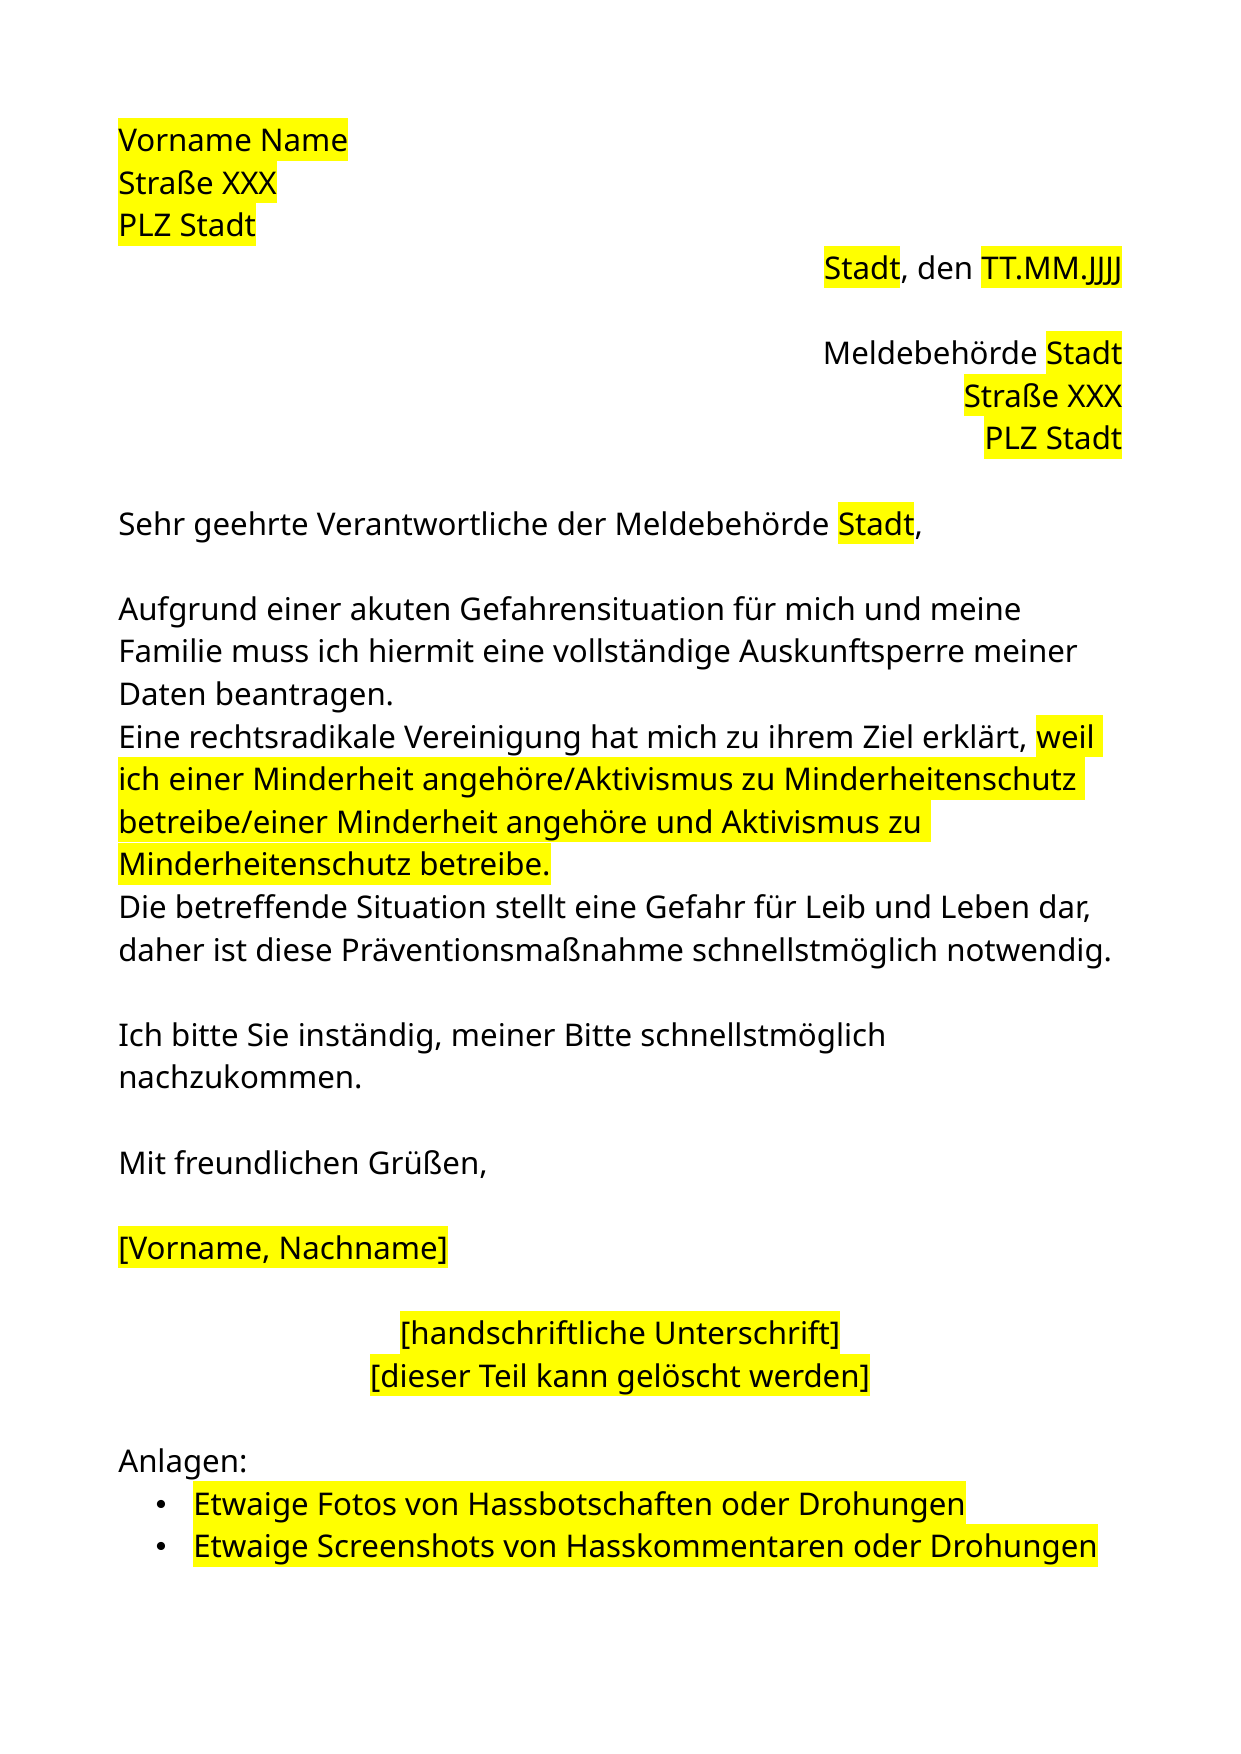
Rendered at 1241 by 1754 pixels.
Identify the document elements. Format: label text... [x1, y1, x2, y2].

text [dieser Teil kann gelöscht werden] [118, 1354, 1122, 1396]
text Aufgrund einer akuten Gefahrensituation für mich und meine Familie muss ich hiermit eine vollständige Auskunftsperre meiner Daten beantragen. [118, 587, 1122, 714]
text PLZ Stadt [118, 416, 1122, 459]
text Die betreffende Situation stellt eine Gefahr für Leib und Leben dar, daher ist diese Präventionsmaßnahme schnellstmöglich notwendig. [118, 885, 1122, 970]
text Eine rechtsradikale Vereinigung hat mich zu ihrem Ziel erklärt, weil ich einer Minderheit angehöre/Aktivismus zu Minderheitenschutz betreibe/einer Minderheit angehöre und Aktivismus zu Minderheitenschutz betreibe. [118, 714, 1122, 885]
text Mit freundlichen Grüßen, [118, 1141, 1122, 1183]
text Meldebehörde Stadt [118, 331, 1122, 374]
text Straße XXX [118, 161, 1122, 203]
text [handschriftliche Unterschrift] [118, 1311, 1122, 1354]
text [Vorname, Nachname] [118, 1226, 1122, 1268]
text Vorname Name [118, 118, 1122, 161]
text Anlagen: [118, 1439, 1122, 1481]
text Stadt, den TT.MM.JJJJ [118, 246, 1122, 288]
text PLZ Stadt [118, 203, 1122, 246]
list Etwaige Screenshots von Hasskommentaren oder Drohungen [156, 1524, 1122, 1567]
text Straße XXX [118, 374, 1122, 416]
text Ich bitte Sie inständig, meiner Bitte schnellstmöglich nachzukommen. [118, 1013, 1122, 1098]
text Sehr geehrte Verantwortliche der Meldebehörde Stadt, [118, 502, 1122, 544]
list Etwaige Fotos von Hassbotschaften oder Drohungen [156, 1481, 1122, 1524]
